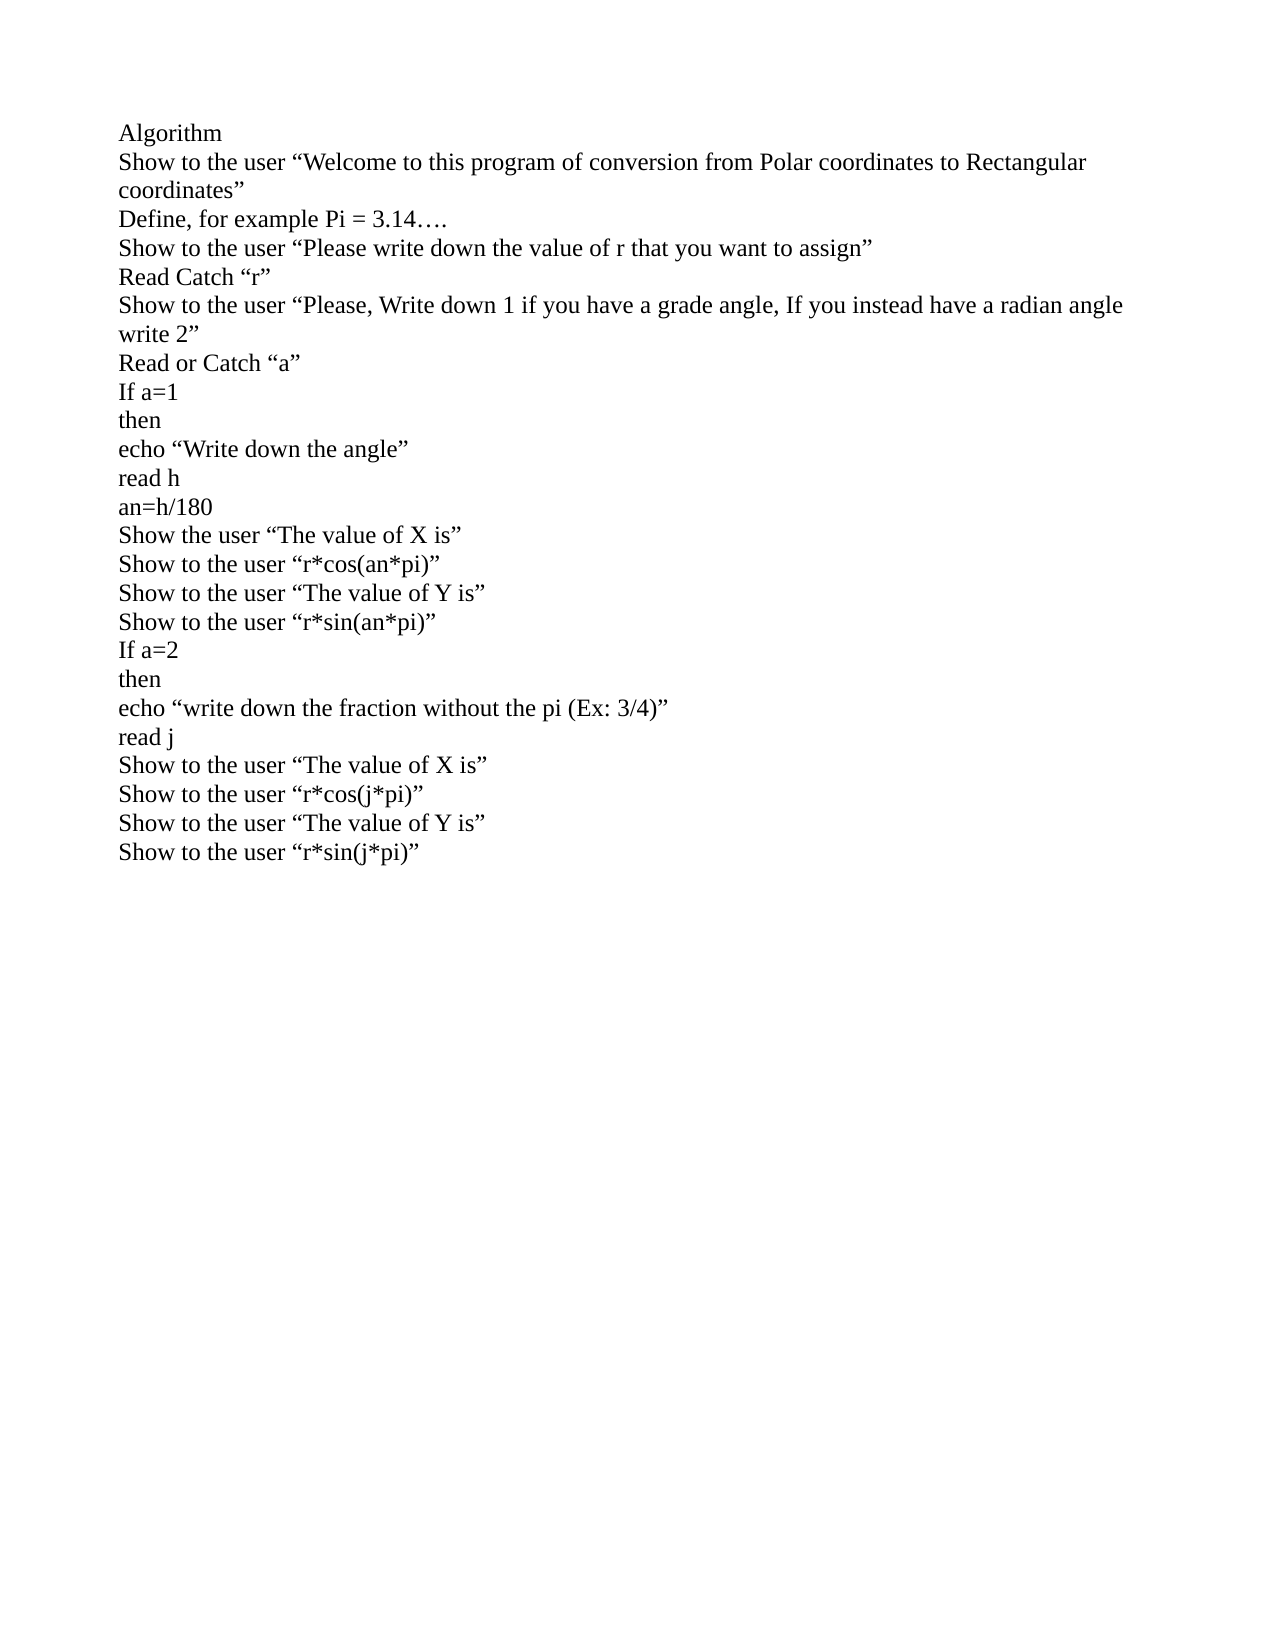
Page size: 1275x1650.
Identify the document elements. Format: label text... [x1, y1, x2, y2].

text Show to the user “The value of X is” [118, 751, 1157, 779]
text then [118, 406, 1157, 434]
text read j [118, 722, 1157, 751]
text echo “Write down the angle” [118, 434, 1157, 463]
text Read Catch “r” [118, 262, 1157, 291]
text read h [118, 463, 1157, 492]
text Show to the user “r*cos(j*pi)” [118, 779, 1157, 808]
text Show to the user “The value of Y is” [118, 578, 1157, 607]
text an=h/180 [118, 492, 1157, 521]
text then [118, 664, 1157, 693]
text Algorithm [118, 118, 1157, 147]
text Read or Catch “a” [118, 348, 1157, 377]
text Define, for example Pi = 3.14…. [118, 204, 1157, 233]
text Show to the user “r*sin(j*pi)” [118, 837, 1157, 866]
text Show to the user “r*cos(an*pi)” [118, 549, 1157, 578]
text Show to the user “Welcome to this program of conversion from Polar coordinates to Rectangular coordinates” [118, 147, 1157, 204]
text echo “write down the fraction without the pi (Ex: 3/4)” [118, 693, 1157, 722]
text Show to the user “Please, Write down 1 if you have a grade angle, If you instead have a radian angle write 2” [118, 291, 1157, 348]
text Show to the user “The value of Y is” [118, 808, 1157, 837]
text Show the user “The value of X is” [118, 521, 1157, 549]
text If a=2 [118, 636, 1157, 664]
text Show to the user “r*sin(an*pi)” [118, 607, 1157, 636]
text Show to the user “Please write down the value of r that you want to assign” [118, 233, 1157, 262]
text If a=1 [118, 377, 1157, 406]
